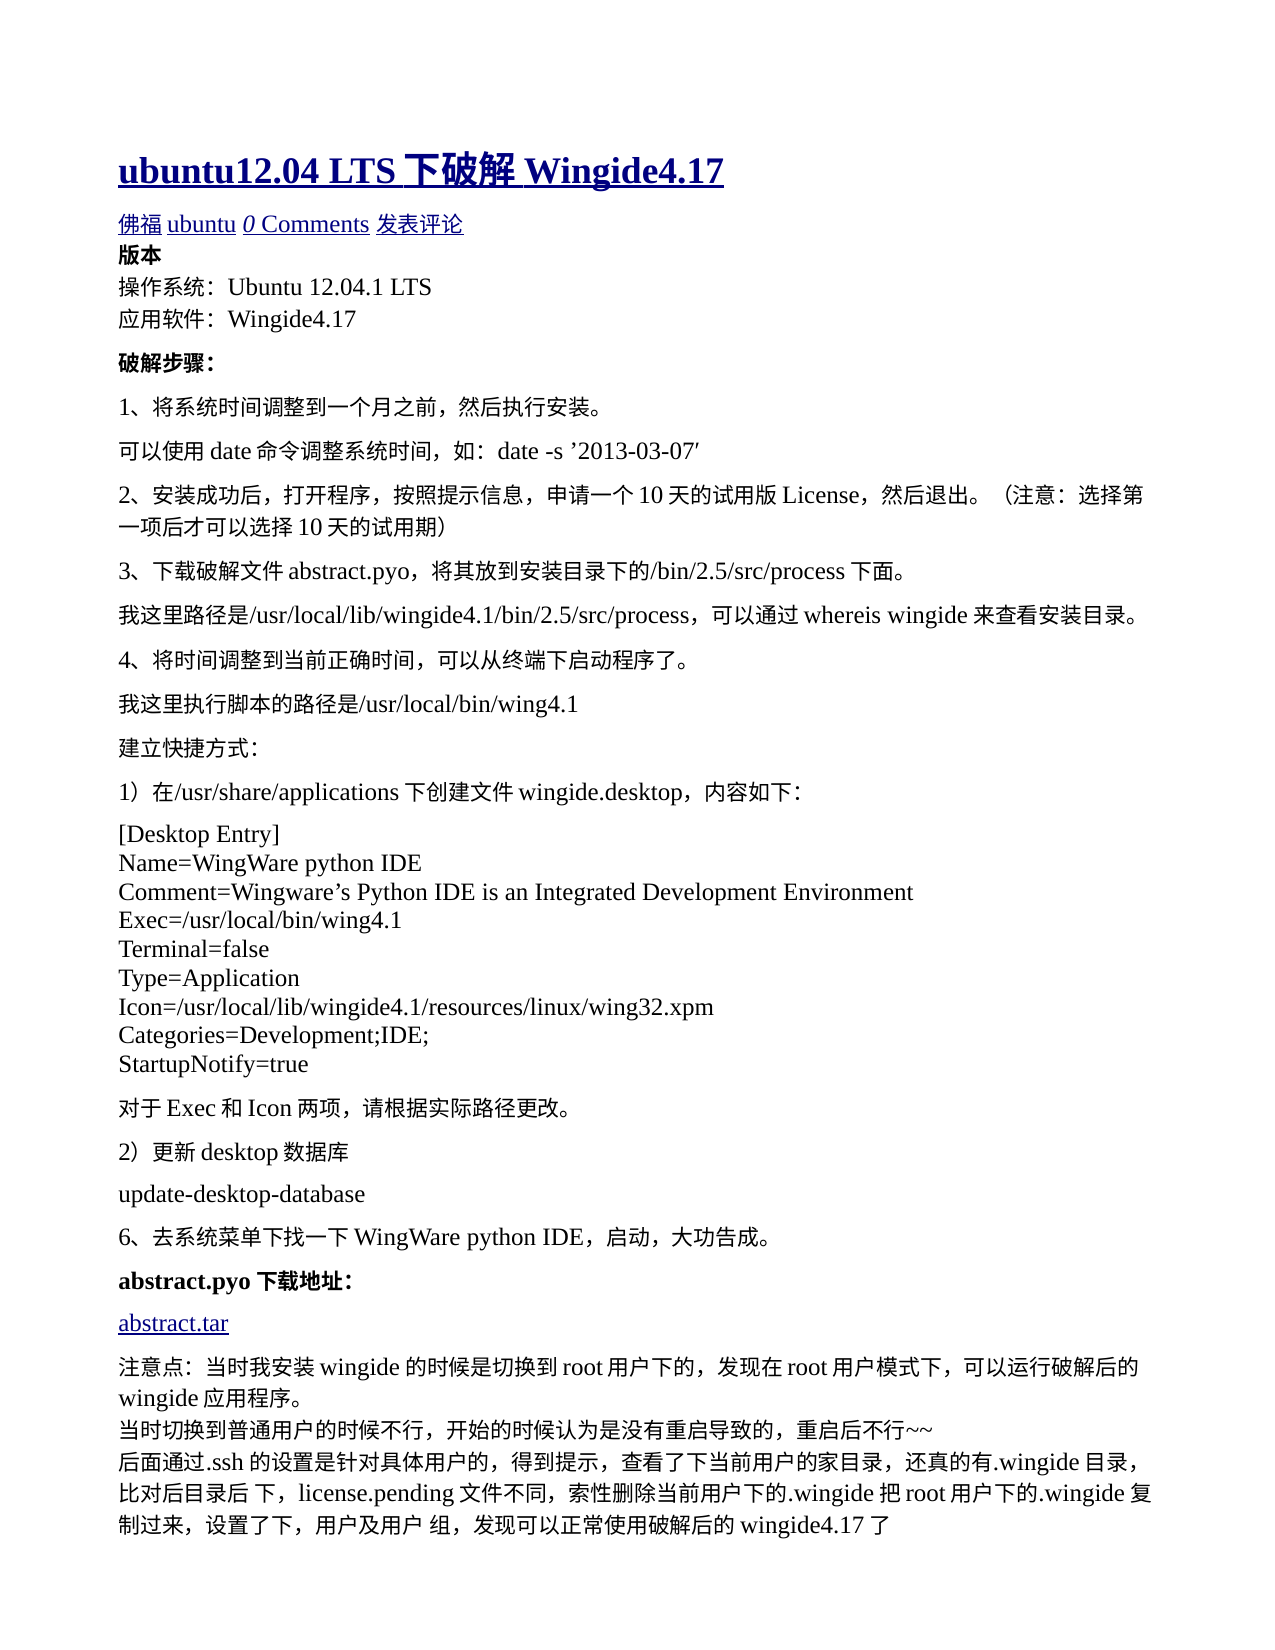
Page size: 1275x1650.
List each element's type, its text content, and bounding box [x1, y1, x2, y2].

text 版本 操作系统：Ubuntu 12.04.1 LTS 应用软件：Wingide4.17 [118, 238, 1157, 333]
text 佛福 ubuntu 0 Comments 发表评论 [118, 207, 1157, 238]
text update-desktop-database [118, 1179, 1157, 1208]
text 2）更新desktop数据库 [118, 1135, 1157, 1166]
text 注意点：当时我安装wingide的时候是切换到root用户下的，发现在root用户模式下，可以运行破解后的wingide应用程序。 当时切换到普通用户的时候不行，开始的时候认为是没有重启导致的，重启后不行~~ 后面通过.ssh的设置是针对具体用户的，得到提示，查看了下当前用户的家目录，还真的有.wingide目录，比对后目录后 下，license.pending文件不同，索性删除当前用户下的.wingide把root用户下的.wingide复制过来，设置了下，用户及用户 组，发现可以正常使用破解后的wingide4.17了 [118, 1350, 1157, 1540]
text 1）在/usr/share/applications下创建文件wingide.desktop，内容如下： [118, 775, 1157, 807]
text 3、下载破解文件abstract.pyo，将其放到安装目录下的/bin/2.5/src/process下面。 [118, 554, 1157, 586]
text [Desktop Entry] Name=WingWare python IDE Comment=Wingware’s Python IDE is an Integrated Development Environment Exec=/usr/local/bin/wing4.1 Terminal=false Type=Application Icon=/usr/local/lib/wingide4.1/resources/linux/wing32.xpm Categories=Development;IDE; StartupNotify=true [118, 819, 1157, 1078]
text 可以使用date命令调整系统时间，如：date -s ’2013-03-07′ [118, 434, 1157, 466]
text abstract.tar [118, 1308, 1157, 1337]
text 我这里执行脚本的路径是/usr/local/bin/wing4.1 [118, 687, 1157, 718]
text 6、去系统菜单下找一下WingWare python IDE，启动，大功告成。 [118, 1220, 1157, 1252]
text 建立快捷方式： [118, 731, 1157, 763]
text 1、将系统时间调整到一个月之前，然后执行安装。 [118, 390, 1157, 422]
subtitle ubuntu12.04 LTS下破解Wingide4.17 [118, 143, 1157, 194]
text 破解步骤： [118, 346, 1157, 378]
text 4、将时间调整到当前正确时间，可以从终端下启动程序了。 [118, 643, 1157, 674]
text 2、安装成功后，打开程序，按照提示信息，申请一个10天的试用版License，然后退出。（注意：选择第一项后才可以选择10天的试用期） [118, 478, 1157, 542]
text abstract.pyo下载地址： [118, 1264, 1157, 1296]
text 对于Exec和Icon两项，请根据实际路径更改。 [118, 1091, 1157, 1122]
text 我这里路径是/usr/local/lib/wingide4.1/bin/2.5/src/process，可以通过whereis wingide来查看安装目录。 [118, 598, 1157, 630]
